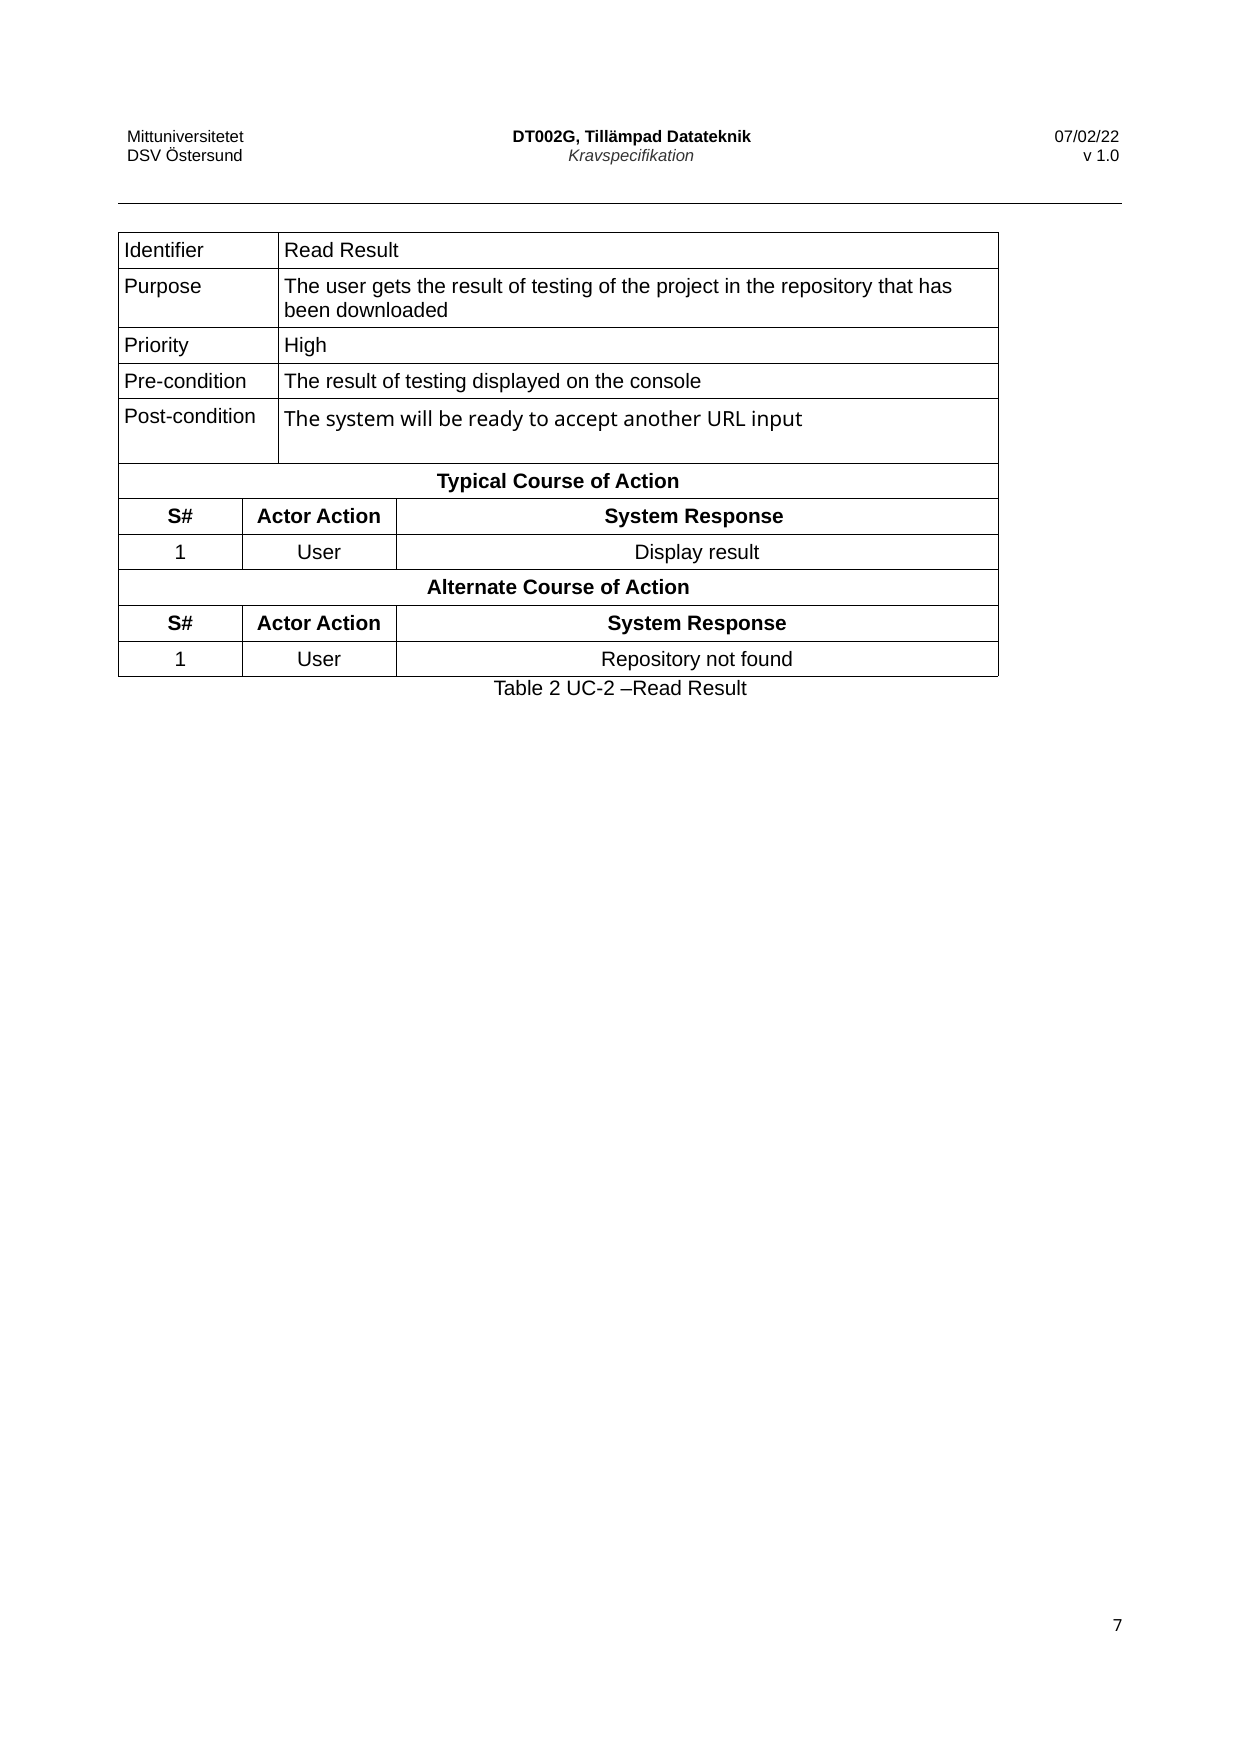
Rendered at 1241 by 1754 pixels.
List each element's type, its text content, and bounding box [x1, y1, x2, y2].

table_header Identifier [119, 233, 278, 268]
table_cell 1 [119, 642, 242, 676]
table_header Alternate Course of Action [119, 570, 998, 605]
table_header System Response [397, 499, 998, 534]
table_cell Post-condition [119, 399, 278, 462]
table_cell The result of testing displayed on the console [279, 364, 998, 398]
table_cell 1 [119, 535, 242, 569]
table_header S# [119, 606, 242, 641]
table_cell User [243, 535, 396, 569]
table_cell User [243, 642, 396, 676]
table_header Actor Action [243, 499, 396, 534]
table_header S# [119, 499, 242, 534]
table_cell Purpose [119, 269, 278, 327]
table_header Read Result [279, 233, 998, 268]
table_cell The system will be ready to accept another URL input [279, 399, 998, 462]
table_cell Pre-condition [119, 364, 278, 398]
table_cell Priority [119, 328, 278, 363]
table_header Actor Action [243, 606, 396, 641]
table_cell The user gets the result of testing of the project in the repository that has been downloaded [279, 269, 998, 327]
table_header System Response [397, 606, 998, 641]
table_cell Display result [397, 535, 998, 569]
table_cell High [279, 328, 998, 363]
table_cell Repository not found [397, 642, 998, 676]
text Table 2 UC-2 –Read Result [118, 676, 1122, 700]
table_header Typical Course of Action [119, 464, 998, 498]
